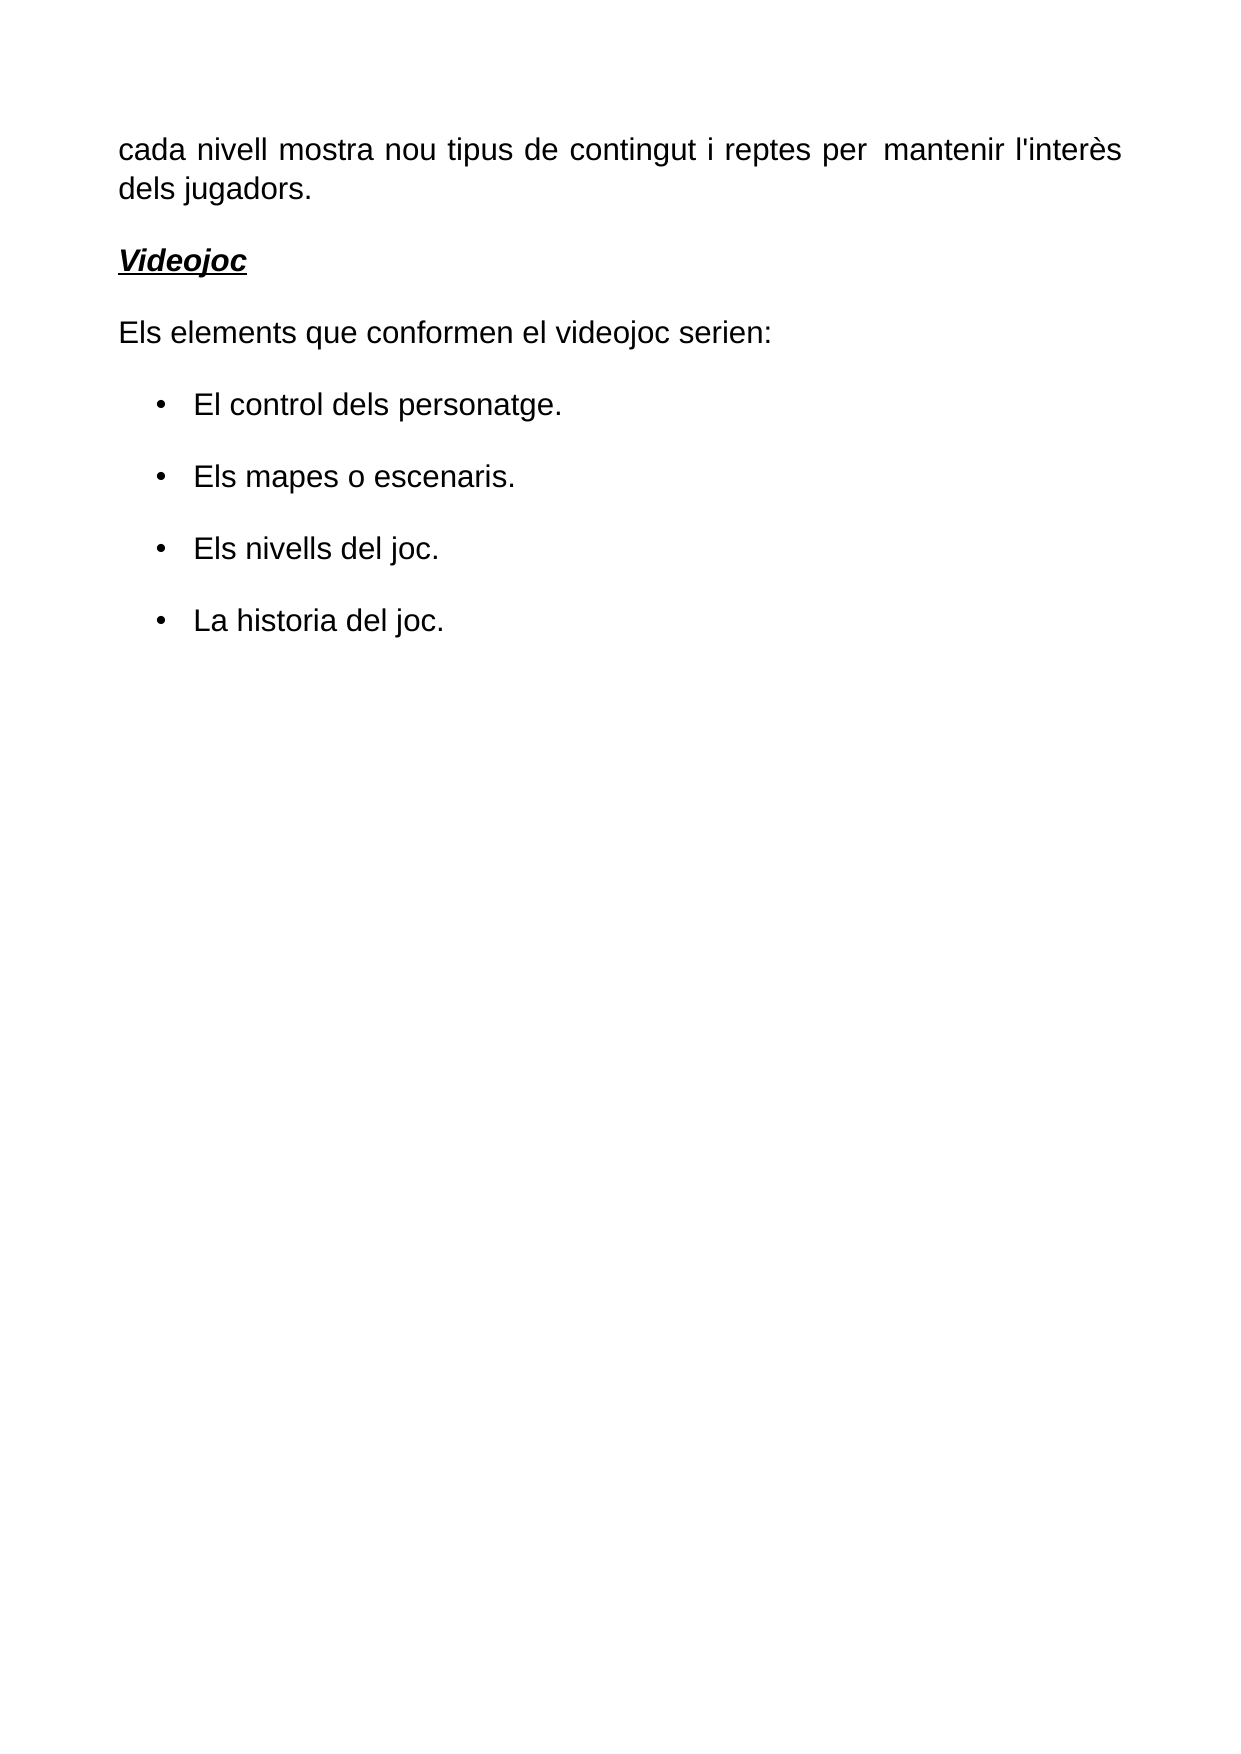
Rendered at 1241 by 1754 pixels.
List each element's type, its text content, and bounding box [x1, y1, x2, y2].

text cada nivell mostra nou tipus de contingut i reptes per mantenir l'interès dels jugadors. [118, 118, 1122, 206]
list Els nivells del joc. [156, 530, 1122, 566]
list La historia del joc. [156, 602, 1122, 638]
text Els elements que conformen el videojoc serien: [118, 314, 1122, 350]
text Videojoc [118, 242, 1122, 278]
list Els mapes o escenaris. [156, 458, 1122, 494]
list El control dels personatge. [156, 386, 1122, 422]
